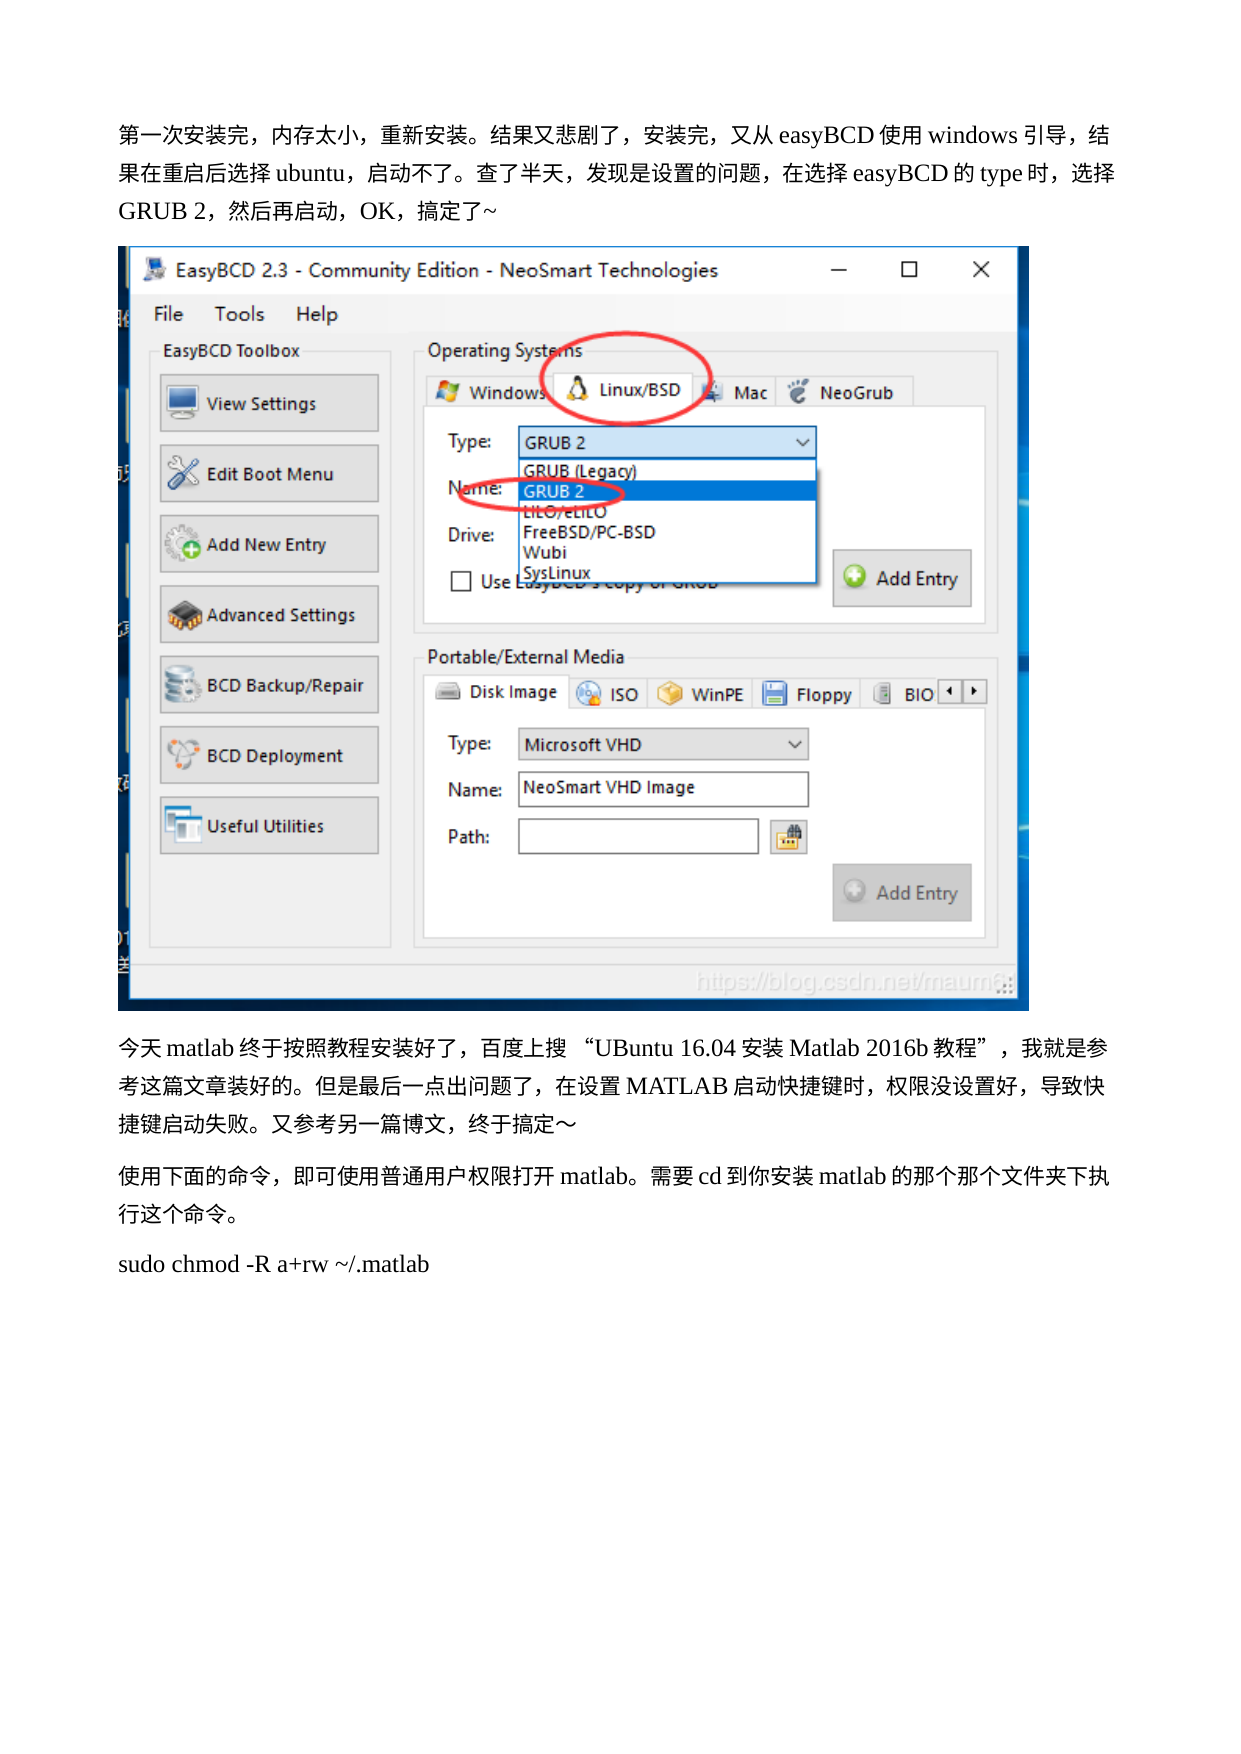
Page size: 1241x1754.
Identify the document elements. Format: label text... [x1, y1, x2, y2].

text 第一次安装完，内存太小，重新安装。结果又悲剧了，安装完，又从easyBCD使用windows引导，结果在重启后选择ubuntu，启动不了。查了半天，发现是设置的问题，在选择easyBCD的type时，选择GRUB 2，然后再启动，OK，搞定了~ [118, 118, 1122, 226]
text sudo chmod -R a+rw ~/.matlab [118, 1249, 1122, 1278]
text 今天matlab终于按照教程安装好了，百度上搜 “UBuntu 16.04安装Matlab 2016b教程”，我就是参考这篇文章装好的。但是最后一点出问题了，在设置MATLAB启动快捷键时，权限没设置好，导致快捷键启动失败。又参考另一篇博文，终于搞定～ [118, 1031, 1122, 1138]
picture [118, 246, 1029, 1011]
text 使用下面的命令，即可使用普通用户权限打开matlab。需要cd到你安装matlab的那个那个文件夹下执行这个命令。 [118, 1159, 1122, 1229]
